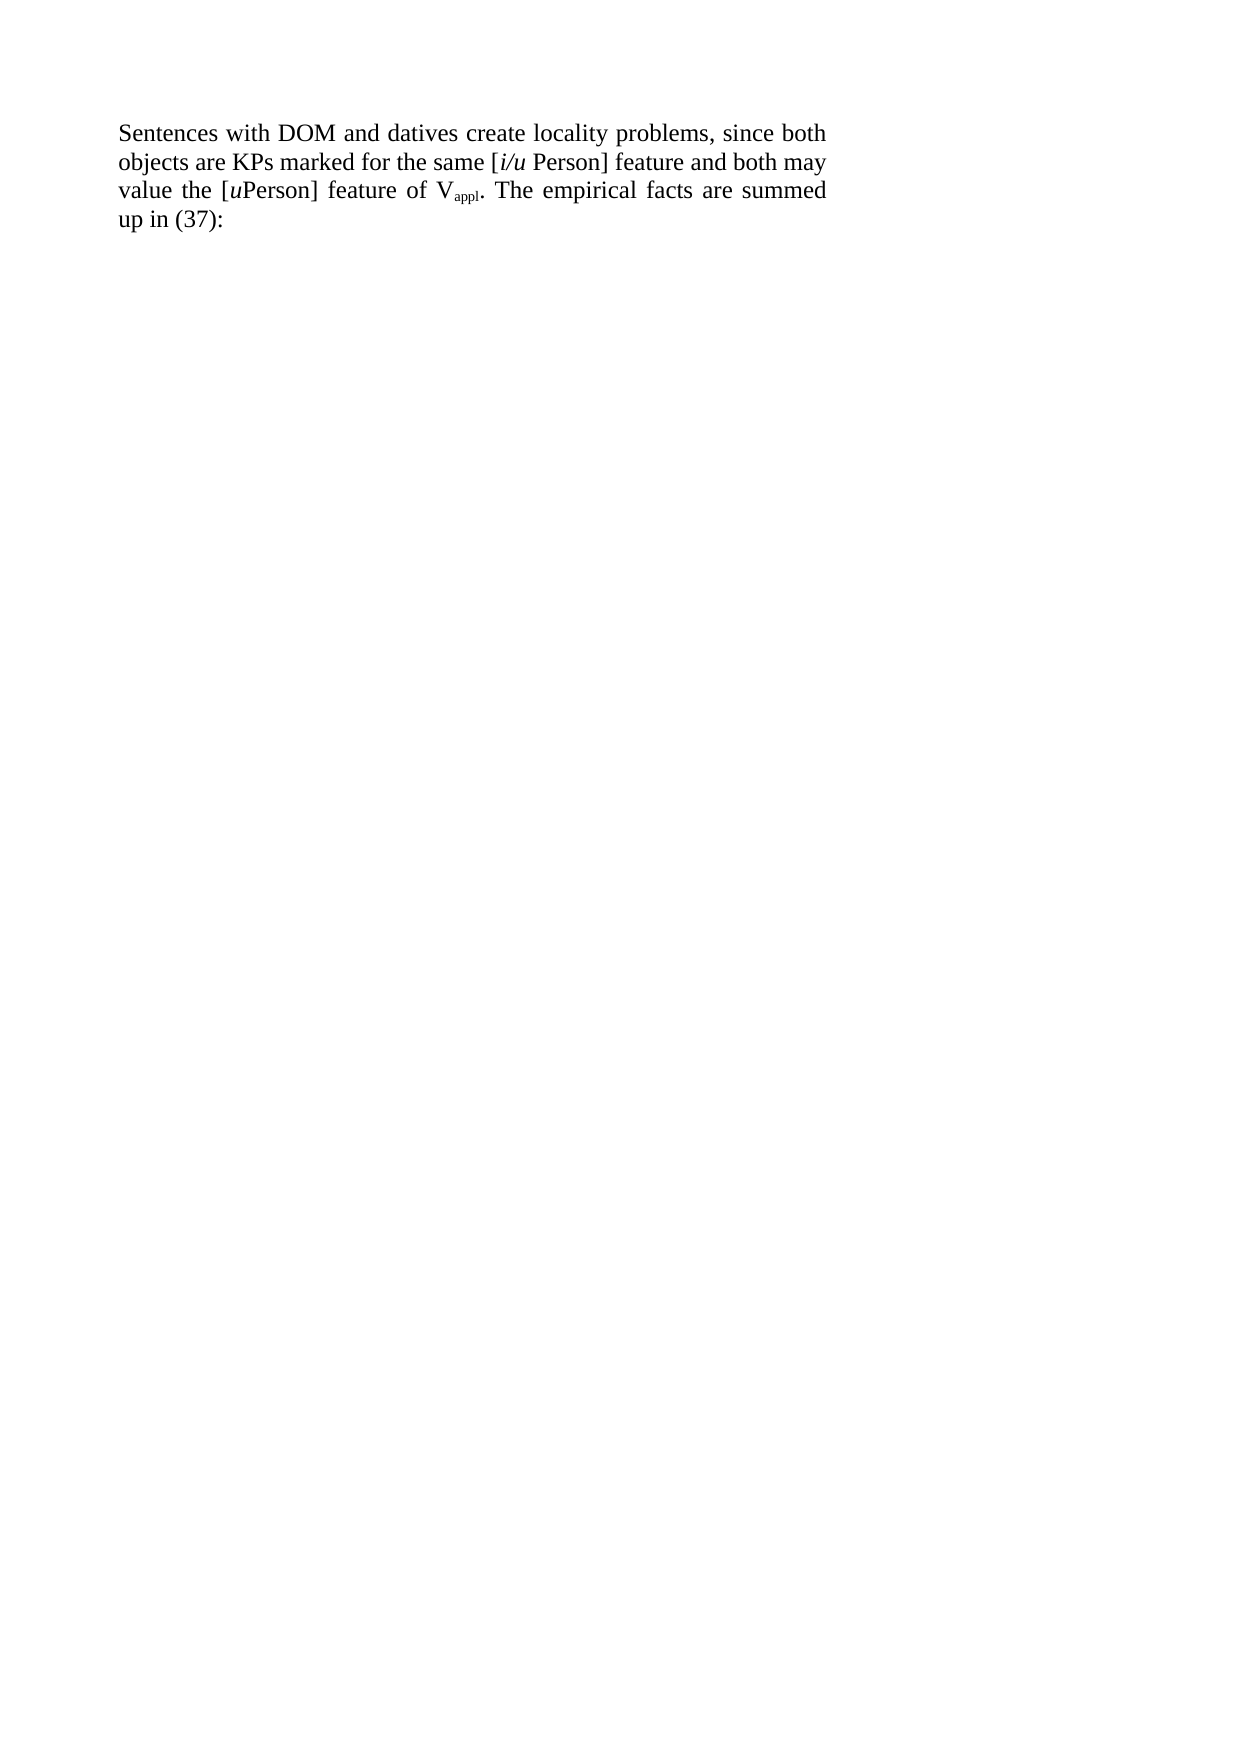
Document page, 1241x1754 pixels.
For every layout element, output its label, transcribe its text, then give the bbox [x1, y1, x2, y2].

text Sentences with DOM and datives create locality problems, since both objects are KPs marked for the same [i/u Person] feature and both may value the [uPerson] feature of Vappl. The empirical facts are summed up in (37): [118, 118, 827, 233]
